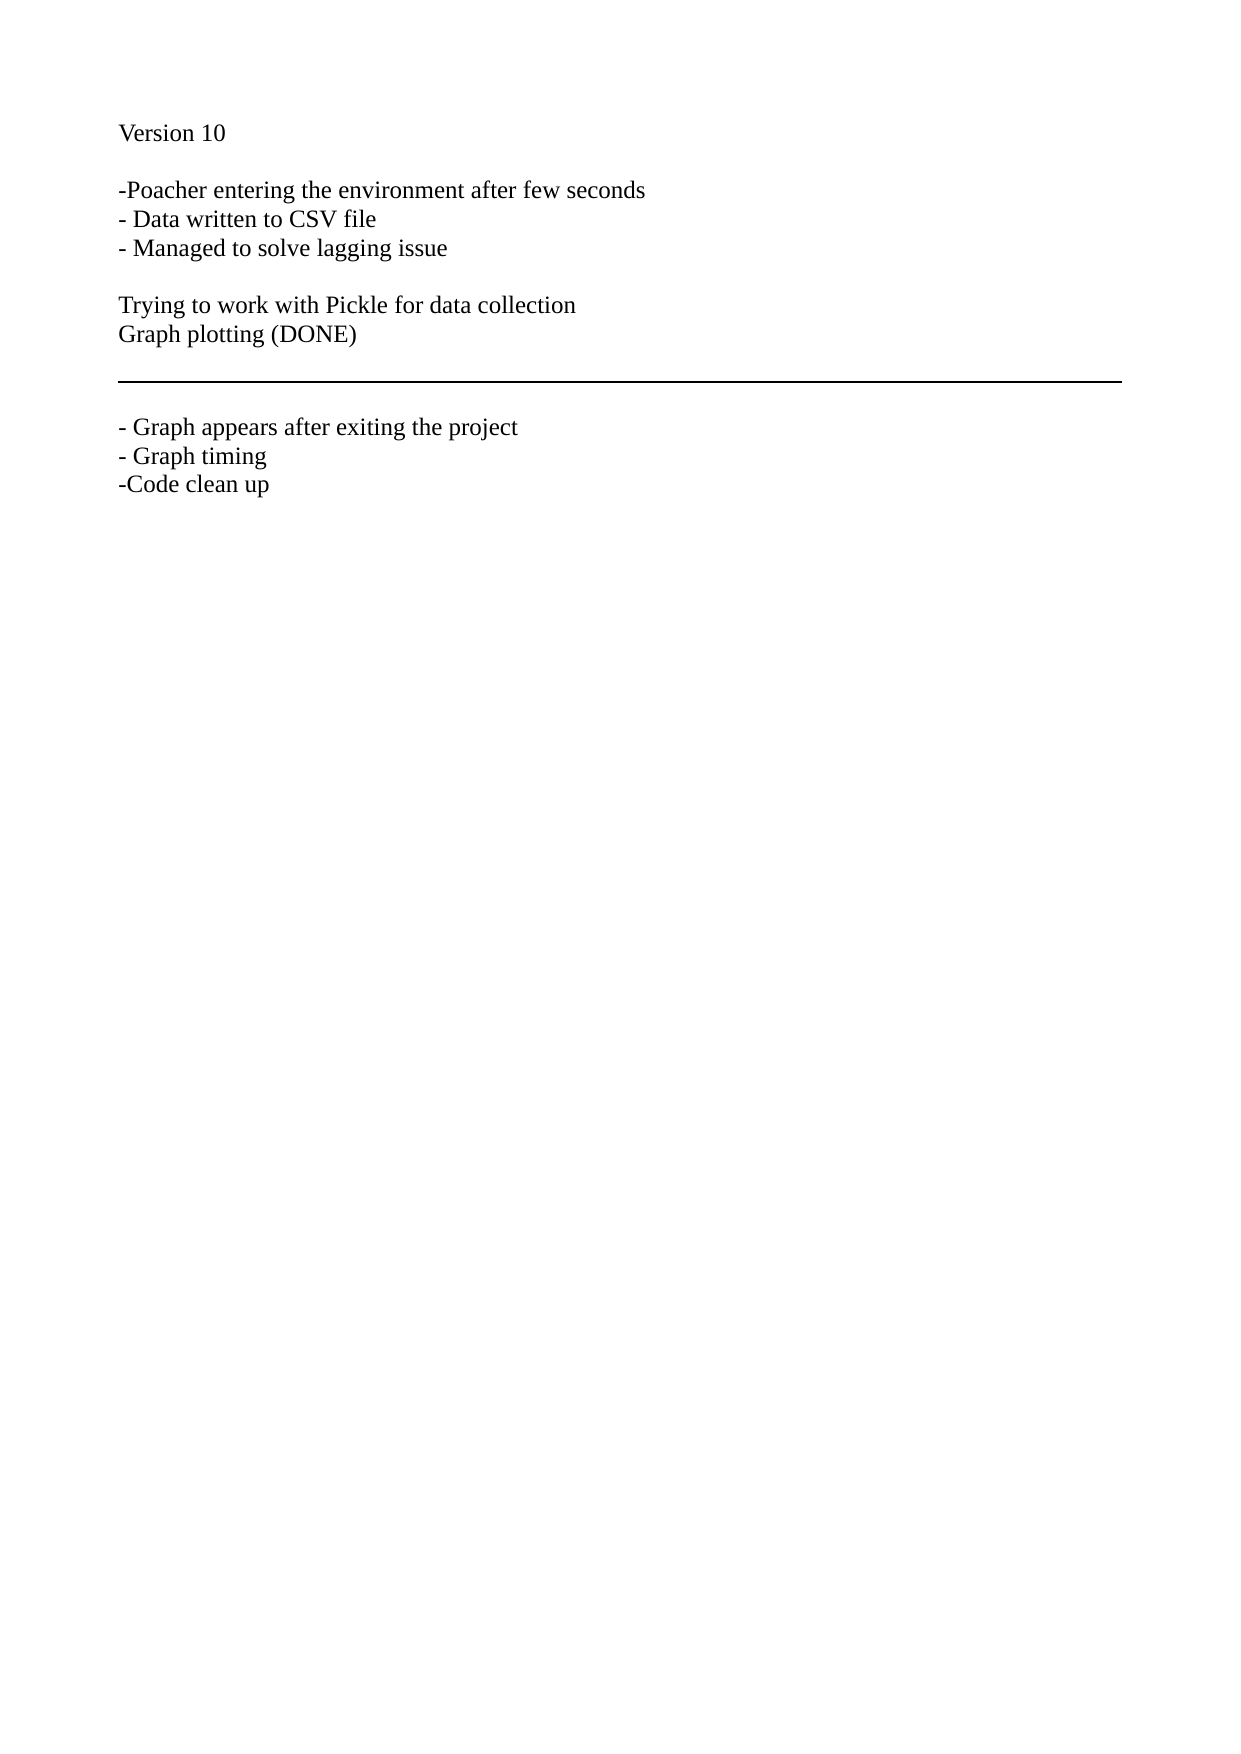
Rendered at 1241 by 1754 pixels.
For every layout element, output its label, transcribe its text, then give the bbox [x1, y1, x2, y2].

text Version 10 [118, 118, 1122, 147]
text - Graph appears after exiting the project [118, 412, 1122, 441]
text - Managed to solve lagging issue [118, 233, 1122, 262]
text -Code clean up [118, 469, 1122, 498]
text -Poacher entering the environment after few seconds [118, 176, 1122, 204]
text - Data written to CSV file [118, 204, 1122, 233]
text Trying to work with Pickle for data collection [118, 291, 1122, 319]
text - Graph timing [118, 441, 1122, 469]
text Graph plotting (DONE) [118, 319, 1122, 348]
